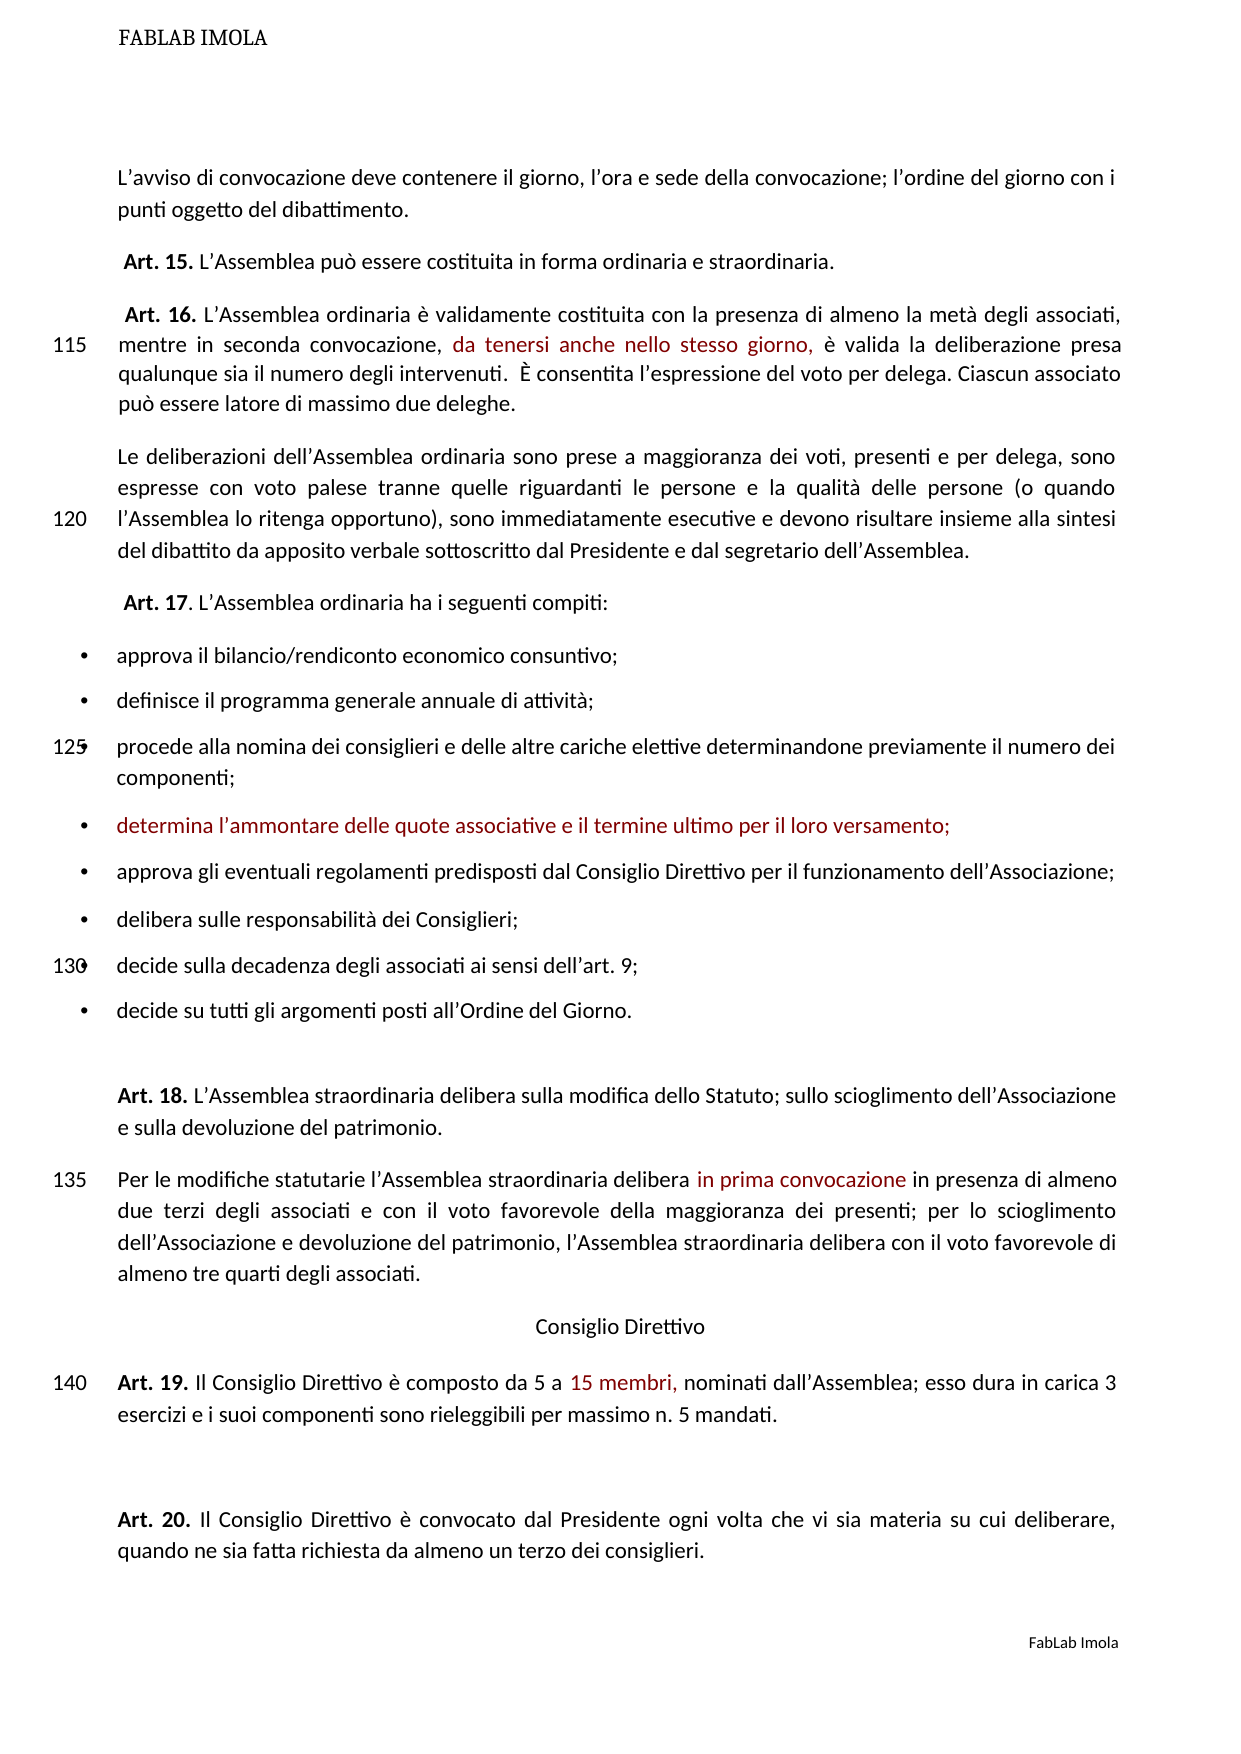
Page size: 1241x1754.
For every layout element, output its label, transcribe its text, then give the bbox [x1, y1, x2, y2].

list definisce il programma generale annuale di attività; [80, 686, 1118, 714]
text Art. 16. L’Assemblea ordinaria è validamente costituita con la presenza di almeno la metà degli associati, mentre in seconda convocazione, da tenersi anche nello stesso giorno, è valida la deliberazione presa qualunque sia il numero degli intervenuti. È consentita l’espressione del voto per delega. Ciascun associato può essere latore di massimo due deleghe. [118, 300, 1122, 417]
text Art. 18. L’Assemblea straordinaria delibera sulla modifica dello Statuto; sullo scioglimento dell’Associazione e sulla devoluzione del patrimonio. [117, 1081, 1118, 1141]
text L’avviso di convocazione deve contenere il giorno, l’ora e sede della convocazione; l’ordine del giorno con i punti oggetto del dibattimento. [117, 163, 1118, 223]
text Art. 17. L’Assemblea ordinaria ha i seguenti compiti: [118, 588, 1122, 616]
text Art. 20. Il Consiglio Direttivo è convocato dal Presidente ogni volta che vi sia materia su cui deliberare, quando ne sia fatta richiesta da almeno un terzo dei consiglieri. [117, 1505, 1118, 1564]
list decide su tutti gli argomenti posti all’Ordine del Giorno. [80, 996, 1118, 1024]
list delibera sulle responsabilità dei Consiglieri; [80, 905, 1118, 933]
list approva il bilancio/rendiconto economico consuntivo; [80, 641, 1118, 669]
list approva gli eventuali regolamenti predisposti dal Consiglio Direttivo per il funzionamento dell’Associazione; [80, 857, 1118, 885]
text Art. 15. L’Assemblea può essere costituita in forma ordinaria e straordinaria. [118, 247, 1122, 275]
list determina l’ammontare delle quote associative e il termine ultimo per il loro versamento; [80, 812, 1118, 840]
list decide sulla decadenza degli associati ai sensi dell’art. 9; [80, 951, 1118, 979]
text Per le modifiche statutarie l’Assemblea straordinaria delibera in prima convocazione in presenza di almeno due terzi degli associati e con il voto favorevole della maggioranza dei presenti; per lo scioglimento dell’Associazione e devoluzione del patrimonio, l’Assemblea straordinaria delibera con il voto favorevole di almeno tre quarti degli associati. [117, 1165, 1118, 1287]
text Le deliberazioni dell’Assemblea ordinaria sono prese a maggioranza dei voti, presenti e per delega, sono espresse con voto palese tranne quelle riguardanti le persone e la qualità delle persone (o quando l’Assemblea lo ritenga opportuno), sono immediatamente esecutive e devono risultare insieme alla sintesi del dibattito da apposito verbale sottoscritto dal Presidente e dal segretario dell’Assemblea. [117, 442, 1118, 564]
text Consiglio Direttivo [118, 1312, 1122, 1340]
list procede alla nomina dei consiglieri e delle altre cariche elettive determinandone previamente il numero dei componenti; [80, 732, 1118, 791]
text Art. 19. Il Consiglio Direttivo è composto da 5 a 15 membri, nominati dall’Assemblea; esso dura in carica 3 esercizi e i suoi componenti sono rieleggibili per massimo n. 5 mandati. [117, 1368, 1118, 1428]
